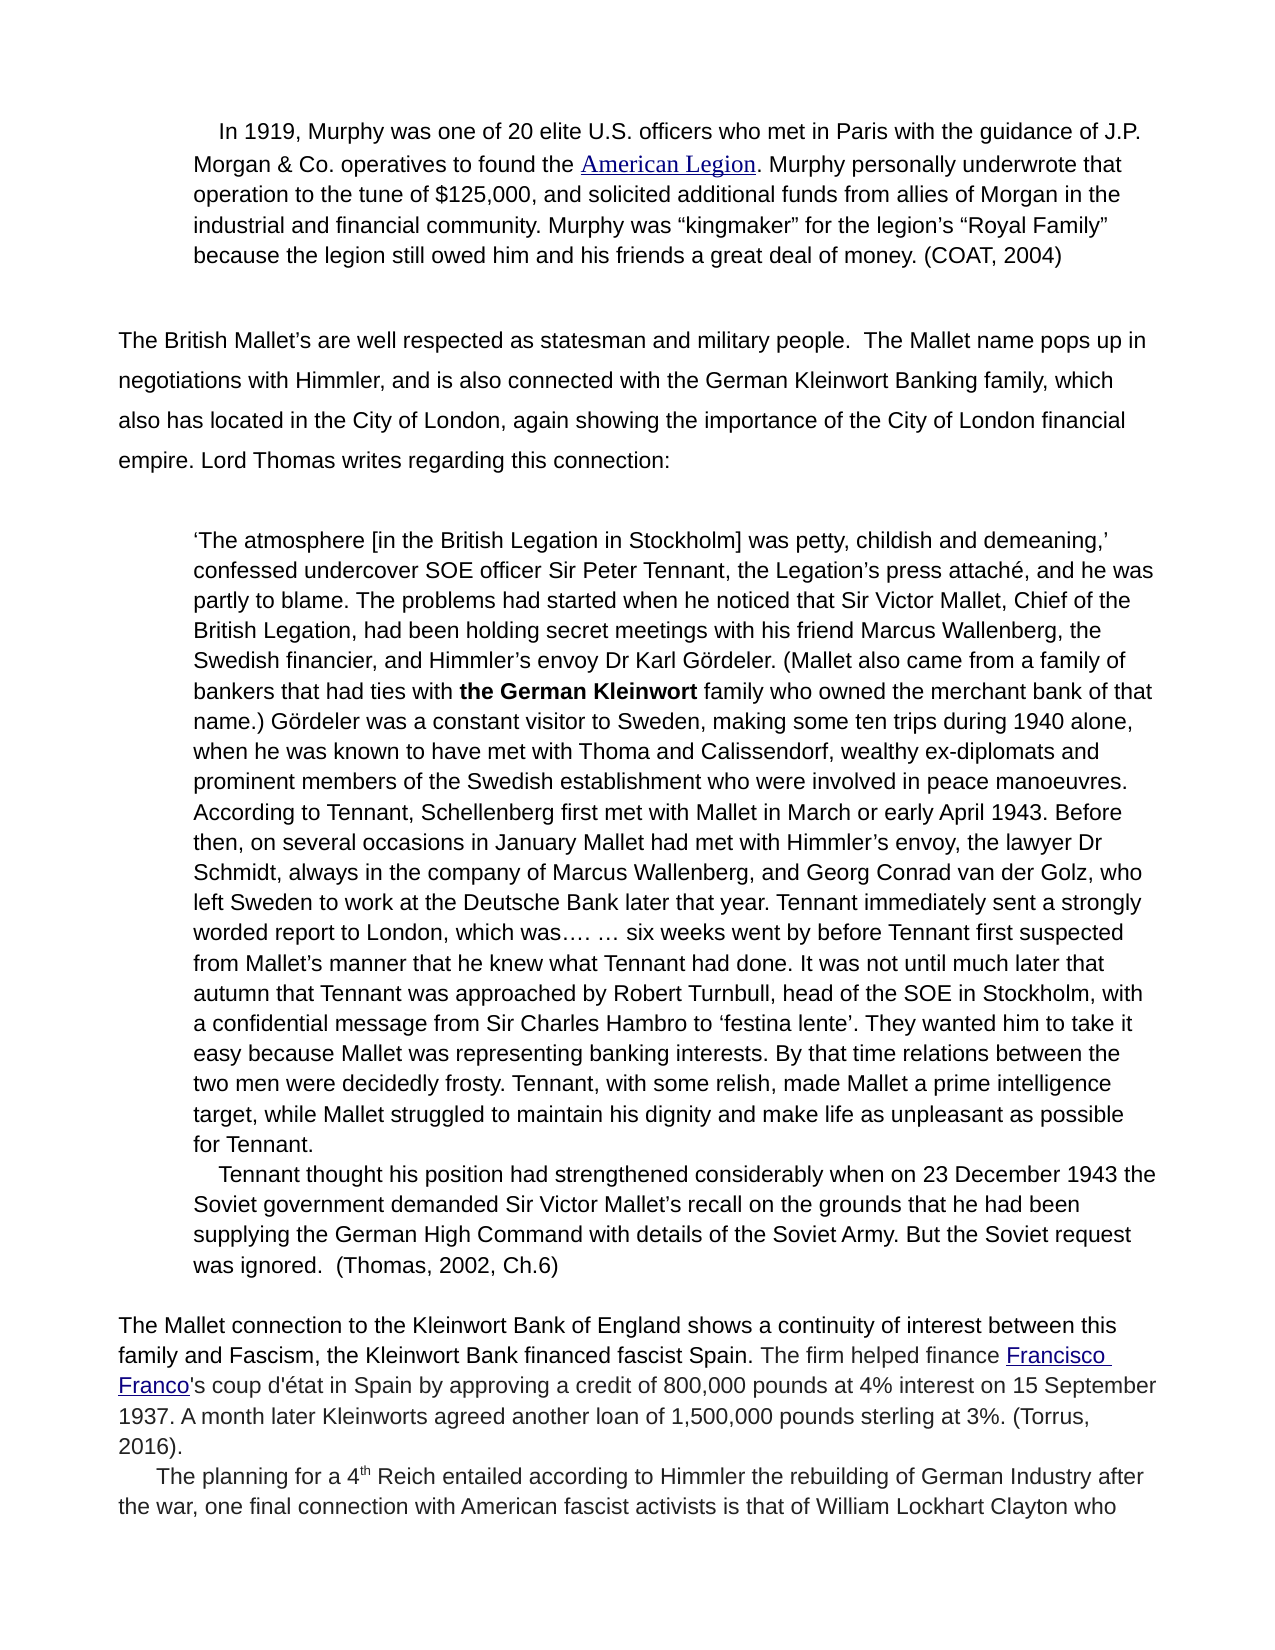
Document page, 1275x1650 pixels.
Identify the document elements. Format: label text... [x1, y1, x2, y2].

text supplying the German High Command with details of the Soviet Army. But the Soviet request was ignored. (Thomas, 2002, Ch.6) [193, 1221, 1157, 1278]
text ‘The atmosphere [in the British Legation in Stockholm] was petty, childish and demeaning,’ confessed undercover SOE officer Sir Peter Tennant, the Legation’s press attaché, and he was partly to blame. The problems had started when he noticed that Sir Victor Mallet, Chief of the British Legation, had been holding secret meetings with his friend Marcus Wallenberg, the Swedish financier, and Himmler’s envoy Dr Karl Gördeler. (Mallet also came from a family of bankers that had ties with the German Kleinwort family who owned the merchant bank of that name.) Gördeler was a constant visitor to Sweden, making some ten trips during 1940 alone, when he was known to have met with Thoma and Calissendorf, wealthy ex-diplomats and prominent members of the Swedish establishment who were involved in peace manoeuvres. According to Tennant, Schellenberg first met with Mallet in March or early April 1943. Before then, on several occasions in January Mallet had met with Himmler’s envoy, the lawyer Dr Schmidt, always in the company of Marcus Wallenberg, and Georg Conrad van der Golz, who left Sweden to work at the Deutsche Bank later that year. Tennant immediately sent a strongly worded report to London, which was…. … six weeks went by before Tennant first suspected from Mallet’s manner that he knew what Tennant had done. It was not until much later that autumn that Tennant was approached by Robert Turnbull, head of the SOE in Stockholm, with a confidential message from Sir Charles Hambro to ‘festina lente’. They wanted him to take it easy because Mallet was representing banking interests. By that time relations between the two men were decidedly frosty. Tennant, with some relish, made Mallet a prime intelligence target, while Mallet struggled to maintain his dignity and make life as unpleasant as possible for Tennant. [193, 527, 1157, 1157]
text In 1919, Murphy was one of 20 elite U.S. officers who met in Paris with the guidance of J.P. Morgan & Co. operatives to found the American Legion. Murphy personally underwrote that operation to the tune of $125,000, and solicited additional funds from allies of Morgan in the industrial and financial community. Murphy was “kingmaker” for the legion’s “Royal Family” because the legion still owed him and his friends a great deal of money. (COAT, 2004) [193, 118, 1157, 268]
text Tennant thought his position had strengthened considerably when on 23 December 1943 the Soviet government demanded Sir Victor Mallet’s recall on the grounds that he had been [193, 1161, 1157, 1217]
text The British Mallet’s are well respected as statesman and military people. The Mallet name pops up in negotiations with Himmler, and is also connected with the German Kleinwort Banking family, which also has located in the City of London, again showing the importance of the City of London financial empire. Lord Thomas writes regarding this connection: [118, 327, 1157, 473]
text The planning for a 4th Reich entailed according to Himmler the rebuilding of German Industry after the war, one final connection with American fascist activists is that of William Lockhart Clayton who [118, 1463, 1157, 1519]
text The Mallet connection to the Kleinwort Bank of England shows a continuity of interest between this family and Fascism, the Kleinwort Bank financed fascist Spain. The firm helped finance Francisco Franco's coup d'état in Spain by approving a credit of 800,000 pounds at 4% interest on 15 September 1937. A month later Kleinworts agreed another loan of 1,500,000 pounds sterling at 3%. (Torrus, 2016). [118, 1312, 1157, 1459]
